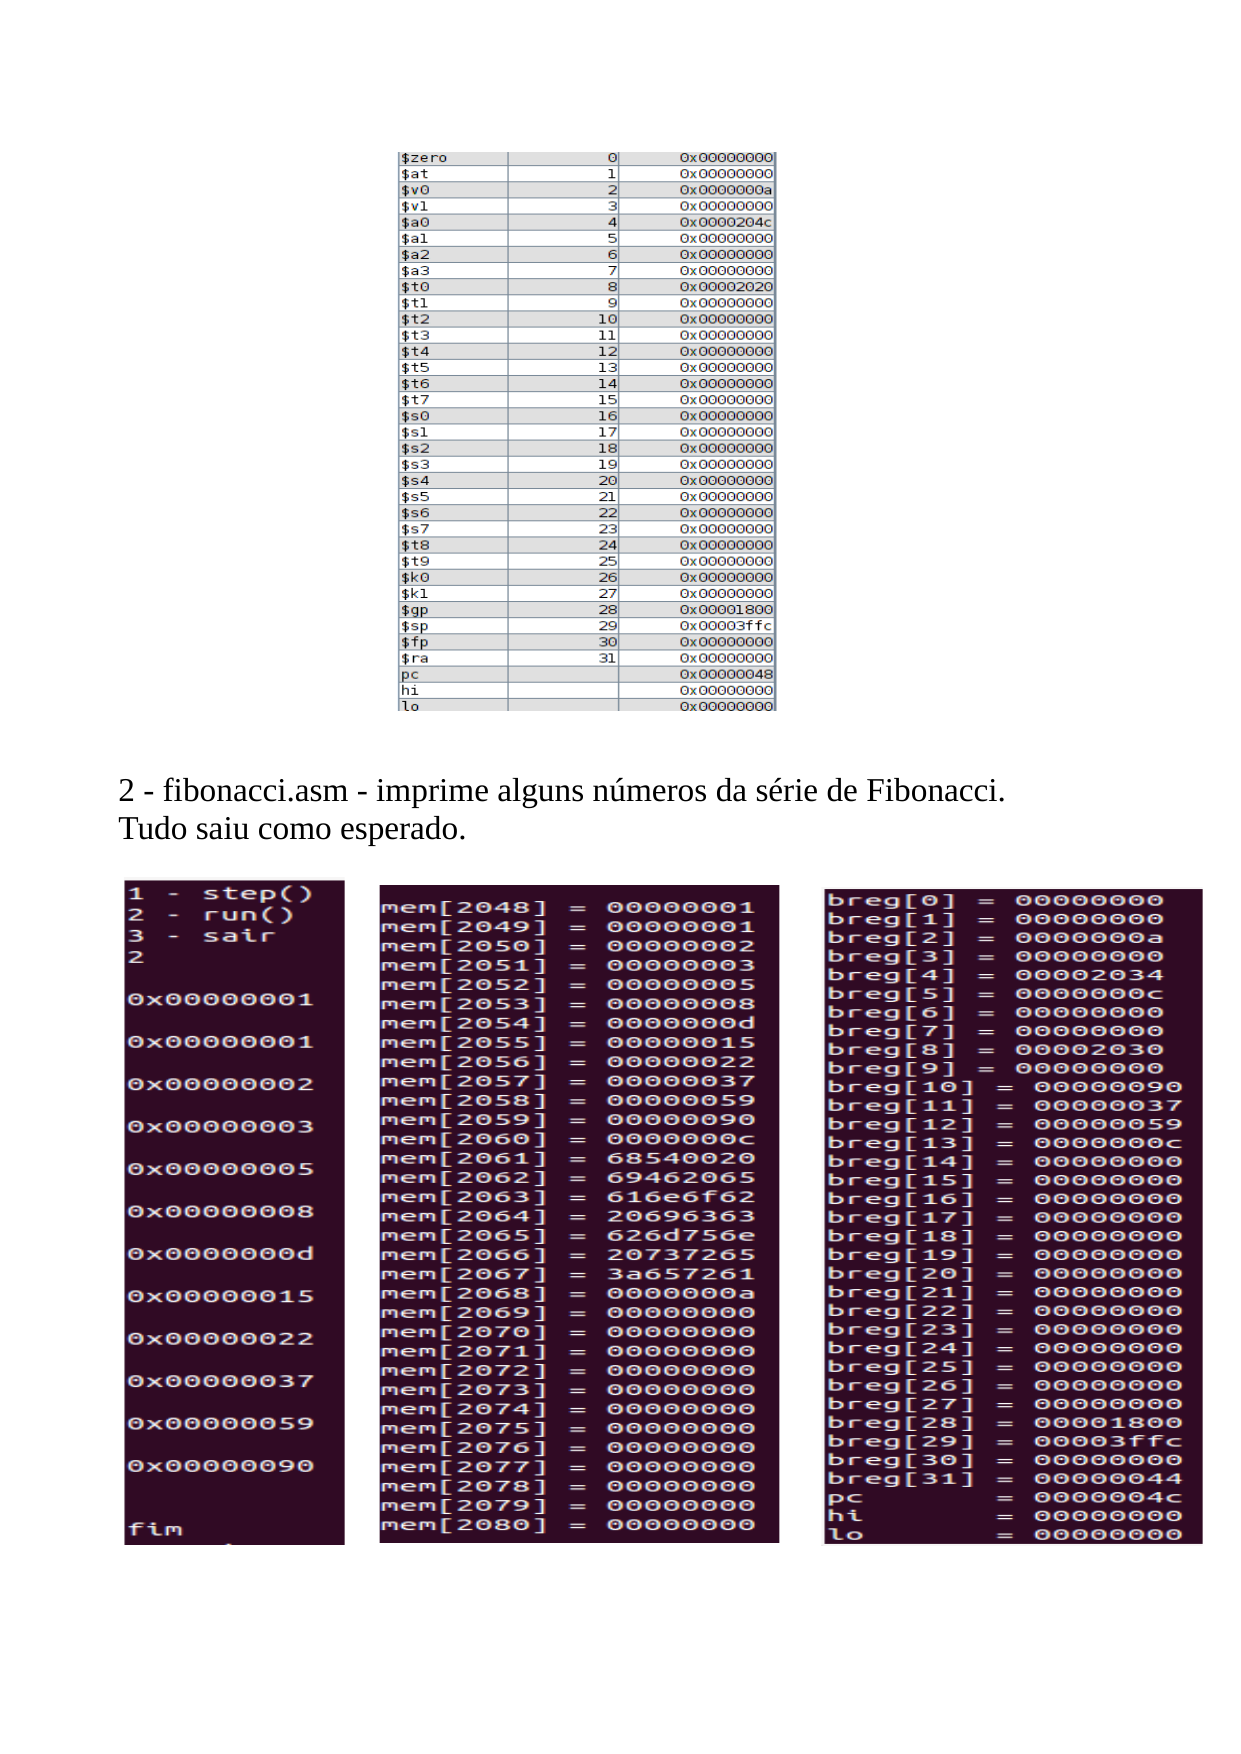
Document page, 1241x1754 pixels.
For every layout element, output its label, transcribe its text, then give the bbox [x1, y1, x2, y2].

text 2 - fibonacci.asm - imprime alguns números da série de Fibonacci. [118, 770, 1122, 808]
text Tudo saiu como esperado. [118, 808, 1122, 846]
picture [397, 152, 778, 711]
picture [821, 887, 1203, 1546]
picture [123, 877, 345, 1545]
picture [379, 885, 780, 1543]
